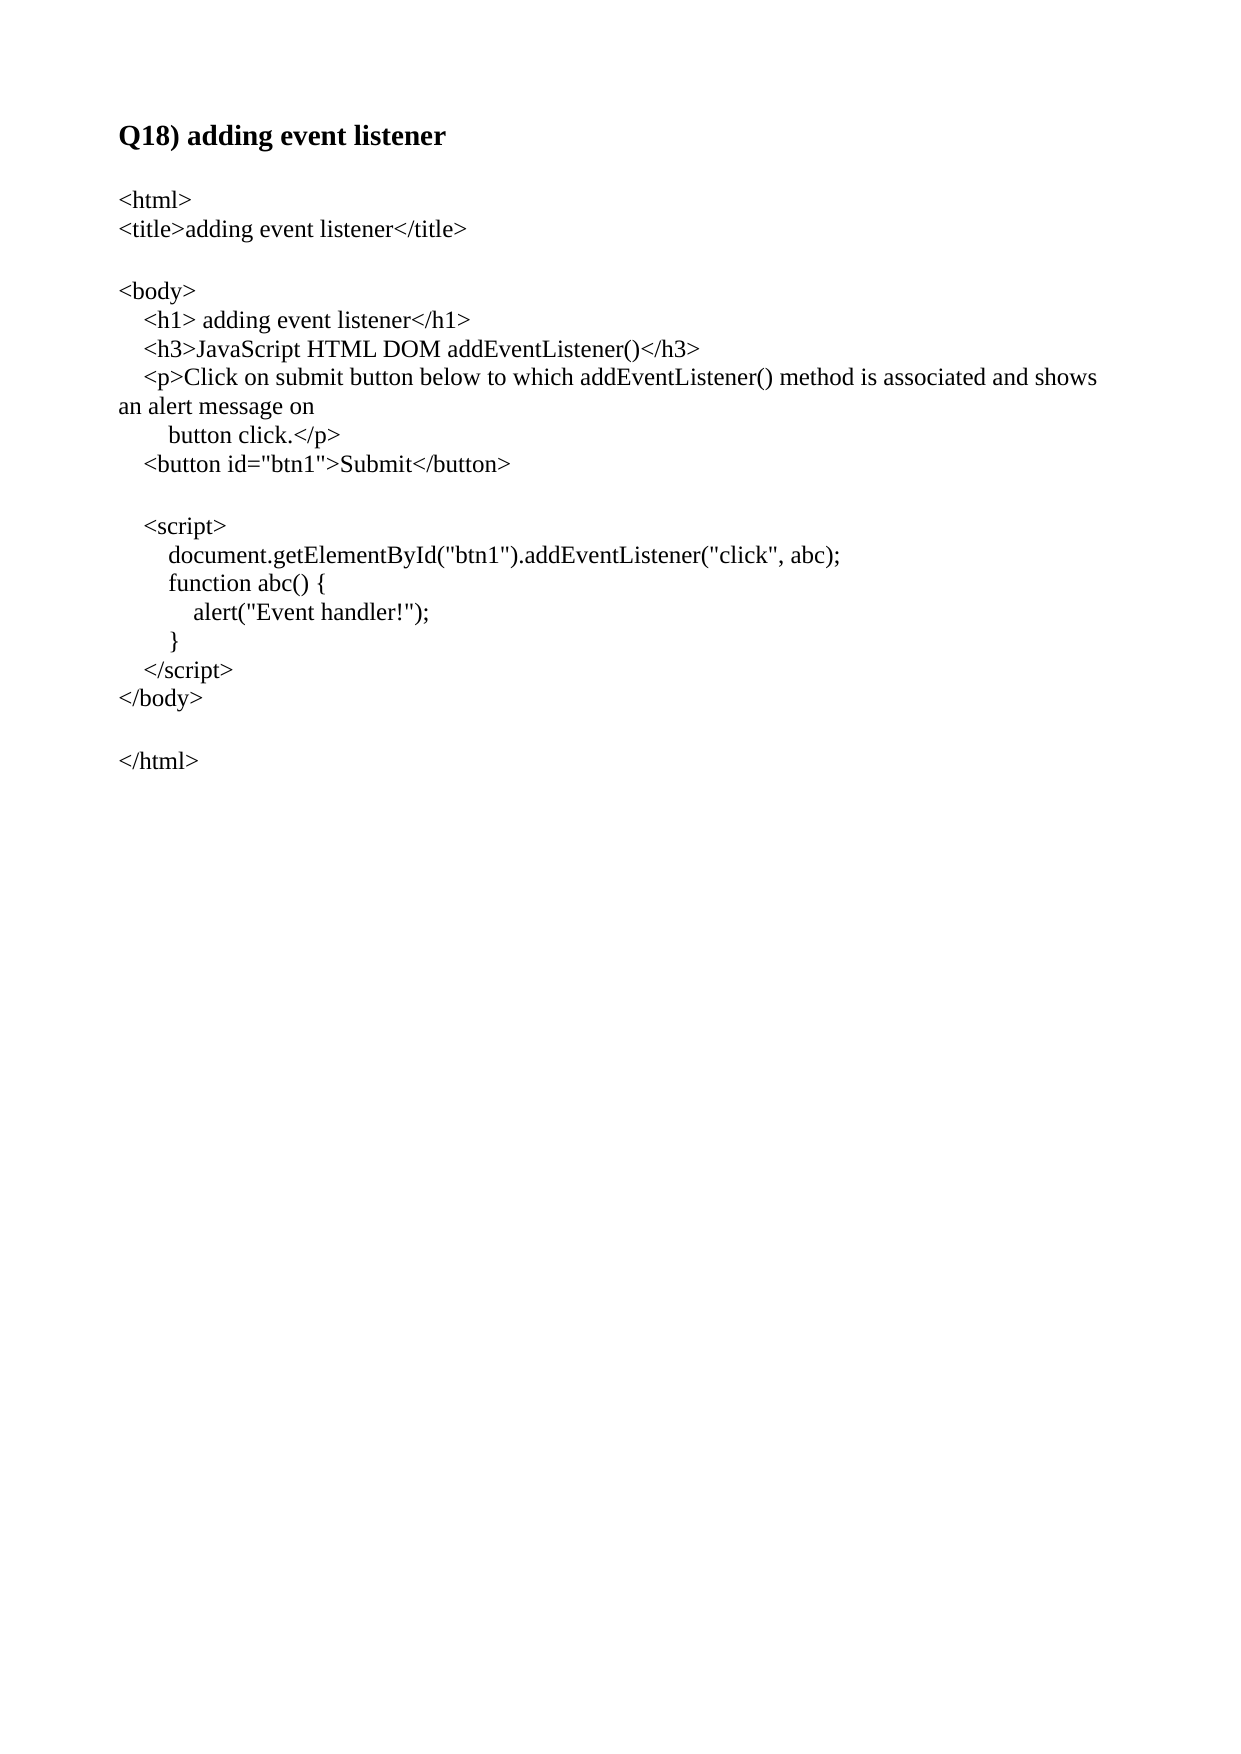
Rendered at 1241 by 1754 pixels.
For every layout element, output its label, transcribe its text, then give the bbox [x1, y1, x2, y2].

text <h1> adding event listener</h1> [118, 305, 1122, 334]
text <p>Click on submit button below to which addEventListener() method is associated and shows an alert message on [118, 362, 1122, 420]
text </body> [118, 683, 1122, 712]
text document.getElementById("btn1").addEventListener("click", abc); [118, 540, 1122, 568]
text <script> [118, 511, 1122, 540]
text } [118, 626, 1122, 655]
text <html> [118, 185, 1122, 214]
text </script> [118, 655, 1122, 683]
text <h3>JavaScript HTML DOM addEventListener()</h3> [118, 334, 1122, 362]
text Q18) adding event listener [118, 118, 1122, 152]
text function abc() { [118, 568, 1122, 597]
text <body> [118, 276, 1122, 305]
text <button id="btn1">Submit</button> [118, 449, 1122, 477]
text alert("Event handler!"); [118, 597, 1122, 626]
text <title>adding event listener</title> [118, 214, 1122, 243]
text button click.</p> [118, 420, 1122, 449]
text </html> [118, 746, 1122, 1579]
